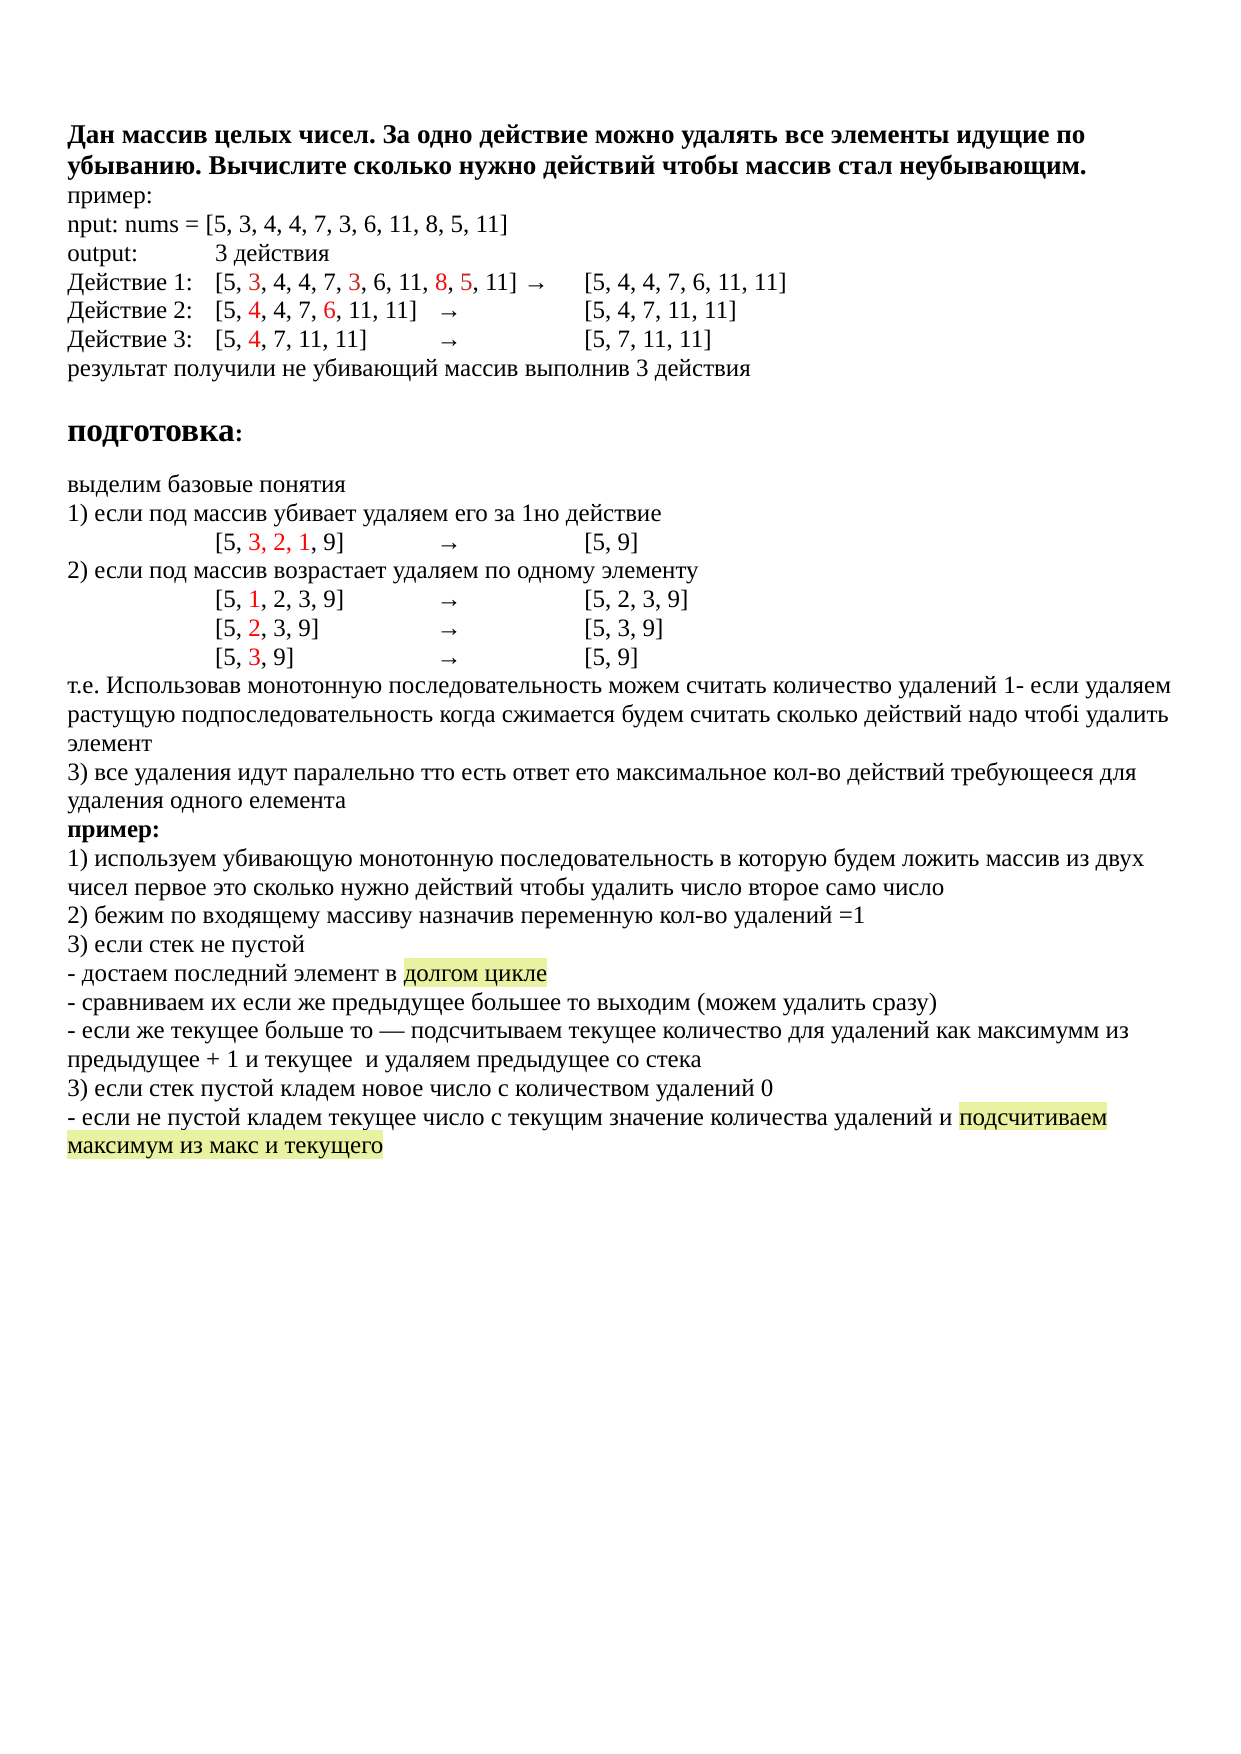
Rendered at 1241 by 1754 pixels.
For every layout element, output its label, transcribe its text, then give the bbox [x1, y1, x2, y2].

text 2) бежим по входящему массиву назначив переменную кол-во удалений =1 [67, 900, 1195, 929]
text 1) используем убивающую монотонную последовательность в которую будем ложить массив из двух чисел первое это сколько нужно действий чтобы удалить число второе само число [67, 843, 1195, 900]
text nput: nums = [5, 3, 4, 4, 7, 3, 6, 11, 8, 5, 11] [67, 209, 1195, 238]
text - если не пустой кладем текущее число с текущим значение количества удалений и подсчитиваем максимум из макс и текущего [67, 1102, 1195, 1159]
text - достаем последний элемент в долгом цикле [67, 958, 1195, 987]
text - если же текущее больше то — подсчитываем текущее количество для удалений как максимумм из предыдущее + 1 и текущее и удаляем предыдущее со стека [67, 1015, 1195, 1073]
text Действие 2: [5, 4, 4, 7, 6, 11, 11] → [5, 4, 7, 11, 11] [67, 295, 1195, 324]
text результат получили не убивающий массив выполнив 3 действия [67, 353, 1195, 382]
text Дан массив целых чисел. За одно действие можно удалять все элементы идущие по убыванию. Вычислите сколько нужно действий чтобы массив стал неубывающим. [67, 118, 1195, 180]
text [5, 3, 9] → [5, 9] [67, 642, 1195, 670]
text - сравниваем их если же предыдущее большее то выходим (можем удалить сразу) [67, 987, 1195, 1015]
text подготовка: [67, 410, 1195, 449]
text Действие 3: [5, 4, 7, 11, 11] → [5, 7, 11, 11] [67, 324, 1195, 353]
text 3) если стек не пустой [67, 929, 1195, 958]
text т.е. Использовав монотонную последовательность можем считать количество удалений 1- если удаляем растущую подпоследовательность когда сжимается будем считать сколько действий надо чтобі удалить элемент [67, 670, 1195, 757]
text 3) если стек пустой кладем новое число с количеством удалений 0 [67, 1073, 1195, 1102]
text 1) если под массив убивает удаляем его за 1но действие [67, 498, 1195, 527]
text 3) все удаления идут паралельно тто есть ответ ето максимальное кол-во действий требующееся для удаления одного елемента [67, 757, 1195, 814]
text 2) если под массив возрастает удаляем по одному элементу [67, 555, 1195, 584]
text [5, 1, 2, 3, 9] → [5, 2, 3, 9] [67, 584, 1195, 613]
text Действие 1: [5, 3, 4, 4, 7, 3, 6, 11, 8, 5, 11] → [5, 4, 4, 7, 6, 11, 11] [67, 267, 1195, 295]
text output: 3 действия [67, 238, 1195, 267]
text пример: [67, 180, 1195, 209]
text [5, 2, 3, 9] → [5, 3, 9] [67, 613, 1195, 642]
text [5, 3, 2, 1, 9] → [5, 9] [67, 527, 1195, 555]
text выделим базовые понятия [67, 469, 1195, 498]
text пример: [67, 814, 1195, 843]
